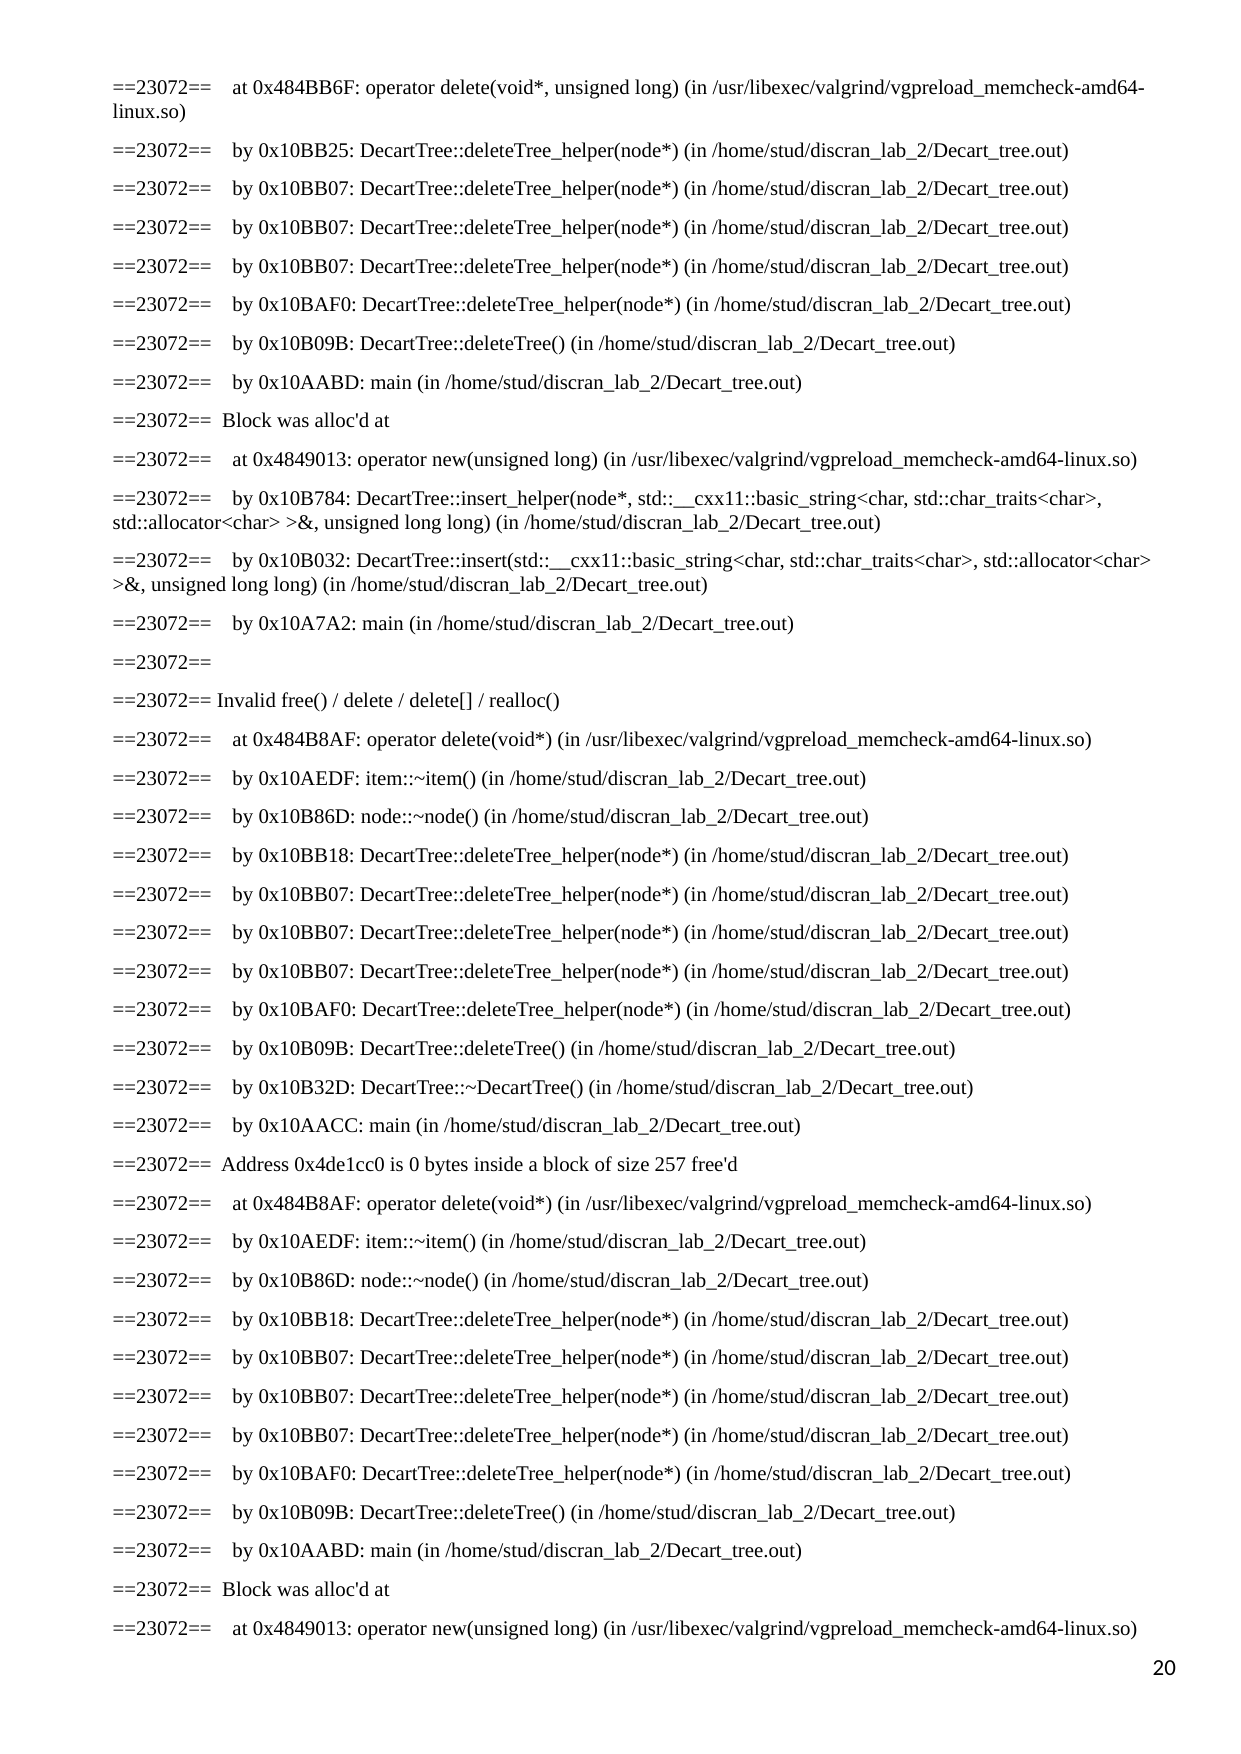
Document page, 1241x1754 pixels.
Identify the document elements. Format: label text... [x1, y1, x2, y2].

text ==23072== by 0x10BB07: DecartTree::deleteTree_helper(node*) (in /home/stud/discran_lab_2/Decart_tree.out) [112, 215, 1176, 239]
text ==23072== [112, 649, 1176, 674]
text ==23072== by 0x10BB07: DecartTree::deleteTree_helper(node*) (in /home/stud/discran_lab_2/Decart_tree.out) [112, 1384, 1176, 1408]
text ==23072== by 0x10AABD: main (in /home/stud/discran_lab_2/Decart_tree.out) [112, 1538, 1176, 1562]
text ==23072== Address 0x4de1cc0 is 0 bytes inside a block of size 257 free'd [112, 1152, 1176, 1176]
text ==23072== at 0x4849013: operator new(unsigned long) (in /usr/libexec/valgrind/vgpreload_memcheck-amd64-linux.so) [112, 447, 1176, 471]
text ==23072== by 0x10BB18: DecartTree::deleteTree_helper(node*) (in /home/stud/discran_lab_2/Decart_tree.out) [112, 1307, 1176, 1331]
text ==23072== at 0x484B8AF: operator delete(void*) (in /usr/libexec/valgrind/vgpreload_memcheck-amd64-linux.so) [112, 727, 1176, 751]
text ==23072== Invalid free() / delete / delete[] / realloc() [112, 688, 1176, 712]
text ==23072== by 0x10BB07: DecartTree::deleteTree_helper(node*) (in /home/stud/discran_lab_2/Decart_tree.out) [112, 920, 1176, 944]
text ==23072== by 0x10B86D: node::~node() (in /home/stud/discran_lab_2/Decart_tree.out) [112, 804, 1176, 828]
text ==23072== by 0x10B032: DecartTree::insert(std::__cxx11::basic_string<char, std::char_traits<char>, std::allocator<char> >&, unsigned long long) (in /home/stud/discran_lab_2/Decart_tree.out) [112, 548, 1176, 596]
text ==23072== by 0x10B09B: DecartTree::deleteTree() (in /home/stud/discran_lab_2/Decart_tree.out) [112, 1500, 1176, 1524]
text ==23072== by 0x10BAF0: DecartTree::deleteTree_helper(node*) (in /home/stud/discran_lab_2/Decart_tree.out) [112, 292, 1176, 316]
text ==23072== by 0x10B86D: node::~node() (in /home/stud/discran_lab_2/Decart_tree.out) [112, 1268, 1176, 1292]
text ==23072== by 0x10BB07: DecartTree::deleteTree_helper(node*) (in /home/stud/discran_lab_2/Decart_tree.out) [112, 881, 1176, 906]
text ==23072== by 0x10BB07: DecartTree::deleteTree_helper(node*) (in /home/stud/discran_lab_2/Decart_tree.out) [112, 1345, 1176, 1369]
text ==23072== by 0x10BB25: DecartTree::deleteTree_helper(node*) (in /home/stud/discran_lab_2/Decart_tree.out) [112, 138, 1176, 162]
text ==23072== by 0x10B784: DecartTree::insert_helper(node*, std::__cxx11::basic_string<char, std::char_traits<char>, std::allocator<char> >&, unsigned long long) (in /home/stud/discran_lab_2/Decart_tree.out) [112, 486, 1176, 534]
text ==23072== by 0x10BAF0: DecartTree::deleteTree_helper(node*) (in /home/stud/discran_lab_2/Decart_tree.out) [112, 1461, 1176, 1485]
text ==23072== by 0x10AACC: main (in /home/stud/discran_lab_2/Decart_tree.out) [112, 1113, 1176, 1137]
text ==23072== by 0x10BB07: DecartTree::deleteTree_helper(node*) (in /home/stud/discran_lab_2/Decart_tree.out) [112, 959, 1176, 983]
text ==23072== at 0x484BB6F: operator delete(void*, unsigned long) (in /usr/libexec/valgrind/vgpreload_memcheck-amd64-linux.so) [112, 75, 1176, 123]
text ==23072== Block was alloc'd at [112, 1577, 1176, 1601]
text ==23072== by 0x10A7A2: main (in /home/stud/discran_lab_2/Decart_tree.out) [112, 611, 1176, 635]
text ==23072== by 0x10B09B: DecartTree::deleteTree() (in /home/stud/discran_lab_2/Decart_tree.out) [112, 331, 1176, 355]
text ==23072== by 0x10BAF0: DecartTree::deleteTree_helper(node*) (in /home/stud/discran_lab_2/Decart_tree.out) [112, 997, 1176, 1021]
text ==23072== at 0x4849013: operator new(unsigned long) (in /usr/libexec/valgrind/vgpreload_memcheck-amd64-linux.so) [112, 1616, 1176, 1640]
text ==23072== by 0x10BB18: DecartTree::deleteTree_helper(node*) (in /home/stud/discran_lab_2/Decart_tree.out) [112, 843, 1176, 867]
text ==23072== by 0x10B09B: DecartTree::deleteTree() (in /home/stud/discran_lab_2/Decart_tree.out) [112, 1036, 1176, 1060]
text ==23072== by 0x10BB07: DecartTree::deleteTree_helper(node*) (in /home/stud/discran_lab_2/Decart_tree.out) [112, 1422, 1176, 1447]
text ==23072== by 0x10BB07: DecartTree::deleteTree_helper(node*) (in /home/stud/discran_lab_2/Decart_tree.out) [112, 254, 1176, 278]
text ==23072== by 0x10AEDF: item::~item() (in /home/stud/discran_lab_2/Decart_tree.out) [112, 766, 1176, 789]
text ==23072== Block was alloc'd at [112, 408, 1176, 432]
text ==23072== by 0x10AABD: main (in /home/stud/discran_lab_2/Decart_tree.out) [112, 369, 1176, 394]
text ==23072== by 0x10AEDF: item::~item() (in /home/stud/discran_lab_2/Decart_tree.out) [112, 1229, 1176, 1253]
text ==23072== by 0x10BB07: DecartTree::deleteTree_helper(node*) (in /home/stud/discran_lab_2/Decart_tree.out) [112, 176, 1176, 200]
text ==23072== by 0x10B32D: DecartTree::~DecartTree() (in /home/stud/discran_lab_2/Decart_tree.out) [112, 1075, 1176, 1099]
text ==23072== at 0x484B8AF: operator delete(void*) (in /usr/libexec/valgrind/vgpreload_memcheck-amd64-linux.so) [112, 1191, 1176, 1215]
